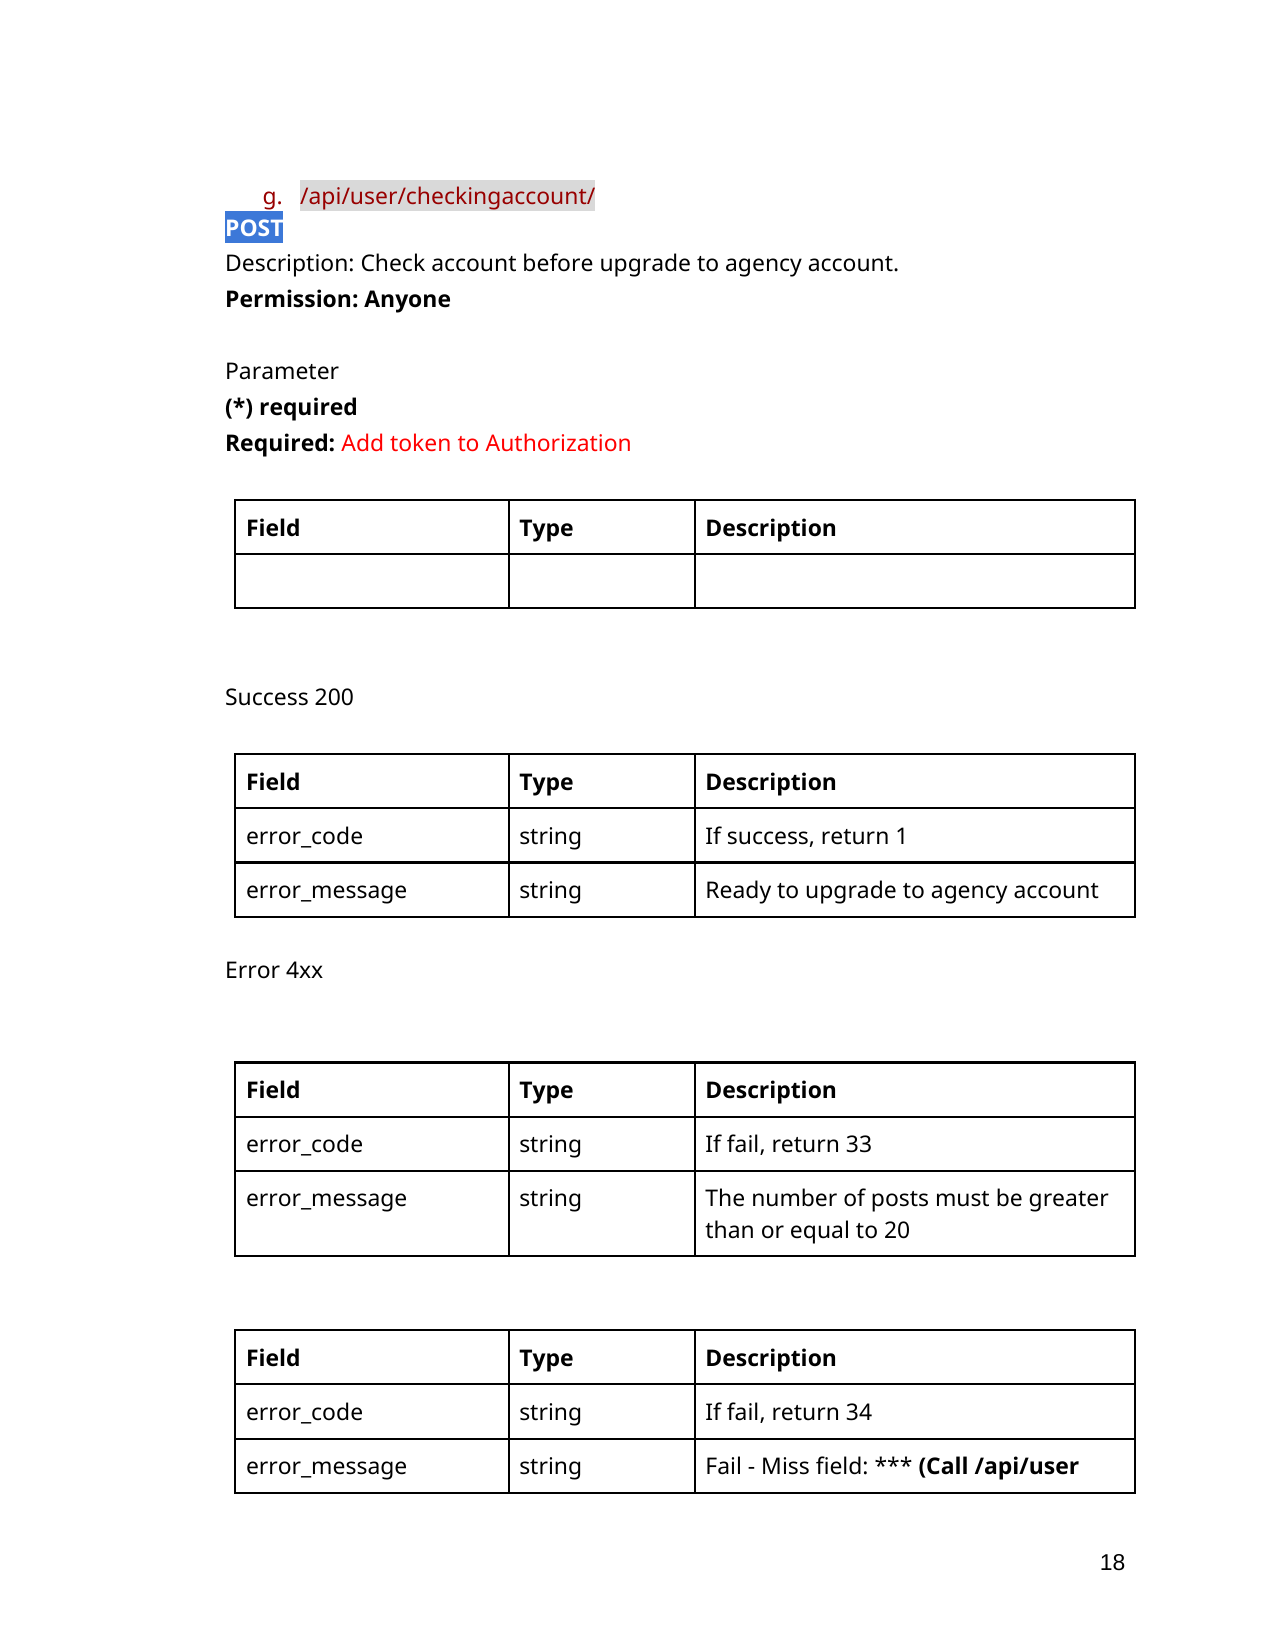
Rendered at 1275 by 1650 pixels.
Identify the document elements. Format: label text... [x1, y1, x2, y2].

table_cell error_message [236, 1172, 508, 1255]
text Description: Check account before upgrade to agency account. [225, 247, 1125, 279]
text Parameter [225, 355, 1125, 386]
table_cell The number of posts must be greater than or equal to 20 [696, 1172, 1134, 1255]
table_cell string [510, 1172, 694, 1255]
table_cell string [510, 1385, 694, 1437]
table_header Type [510, 1331, 694, 1383]
text Required: Add token to Authorization [225, 427, 1125, 458]
table_cell error_code [236, 809, 508, 861]
table_cell If success, return 1 [696, 809, 1134, 861]
subtitle /api/user/checkingaccount/ [262, 180, 300, 211]
table_header Field [236, 1331, 508, 1383]
table_cell [696, 555, 1134, 607]
text Success 200 [225, 681, 1125, 712]
text Error 4xx [225, 954, 1125, 985]
table_cell [236, 555, 508, 607]
table_header Description [696, 1064, 1134, 1116]
table_header Description [696, 755, 1134, 807]
table_cell error_code [236, 1385, 508, 1437]
table_header Field [236, 501, 508, 553]
table_header Type [510, 501, 694, 553]
table_header Description [696, 1331, 1134, 1383]
table_cell error_message [236, 864, 508, 916]
table_cell error_message [236, 1440, 508, 1492]
text (*) required [225, 391, 1125, 422]
table_cell string [510, 864, 694, 916]
table_cell Fail - Miss field: *** (Call /api/user [696, 1440, 1134, 1492]
table_cell string [510, 809, 694, 861]
subtitle /api/user/checkingaccount/ [595, 180, 1125, 211]
table_cell Ready to upgrade to agency account [696, 864, 1134, 916]
table_header Field [236, 755, 508, 807]
table_cell If fail, return 33 [696, 1118, 1134, 1170]
text POST [225, 211, 1125, 243]
table_header Description [696, 501, 1134, 553]
table_header Type [510, 755, 694, 807]
table_cell string [510, 1440, 694, 1492]
table_header Field [236, 1064, 508, 1116]
text Permission: Anyone [225, 283, 1125, 314]
table_cell string [510, 1118, 694, 1170]
table_cell If fail, return 34 [696, 1385, 1134, 1437]
table_header Type [510, 1064, 694, 1116]
table_cell error_code [236, 1118, 508, 1170]
table_cell [510, 555, 694, 607]
